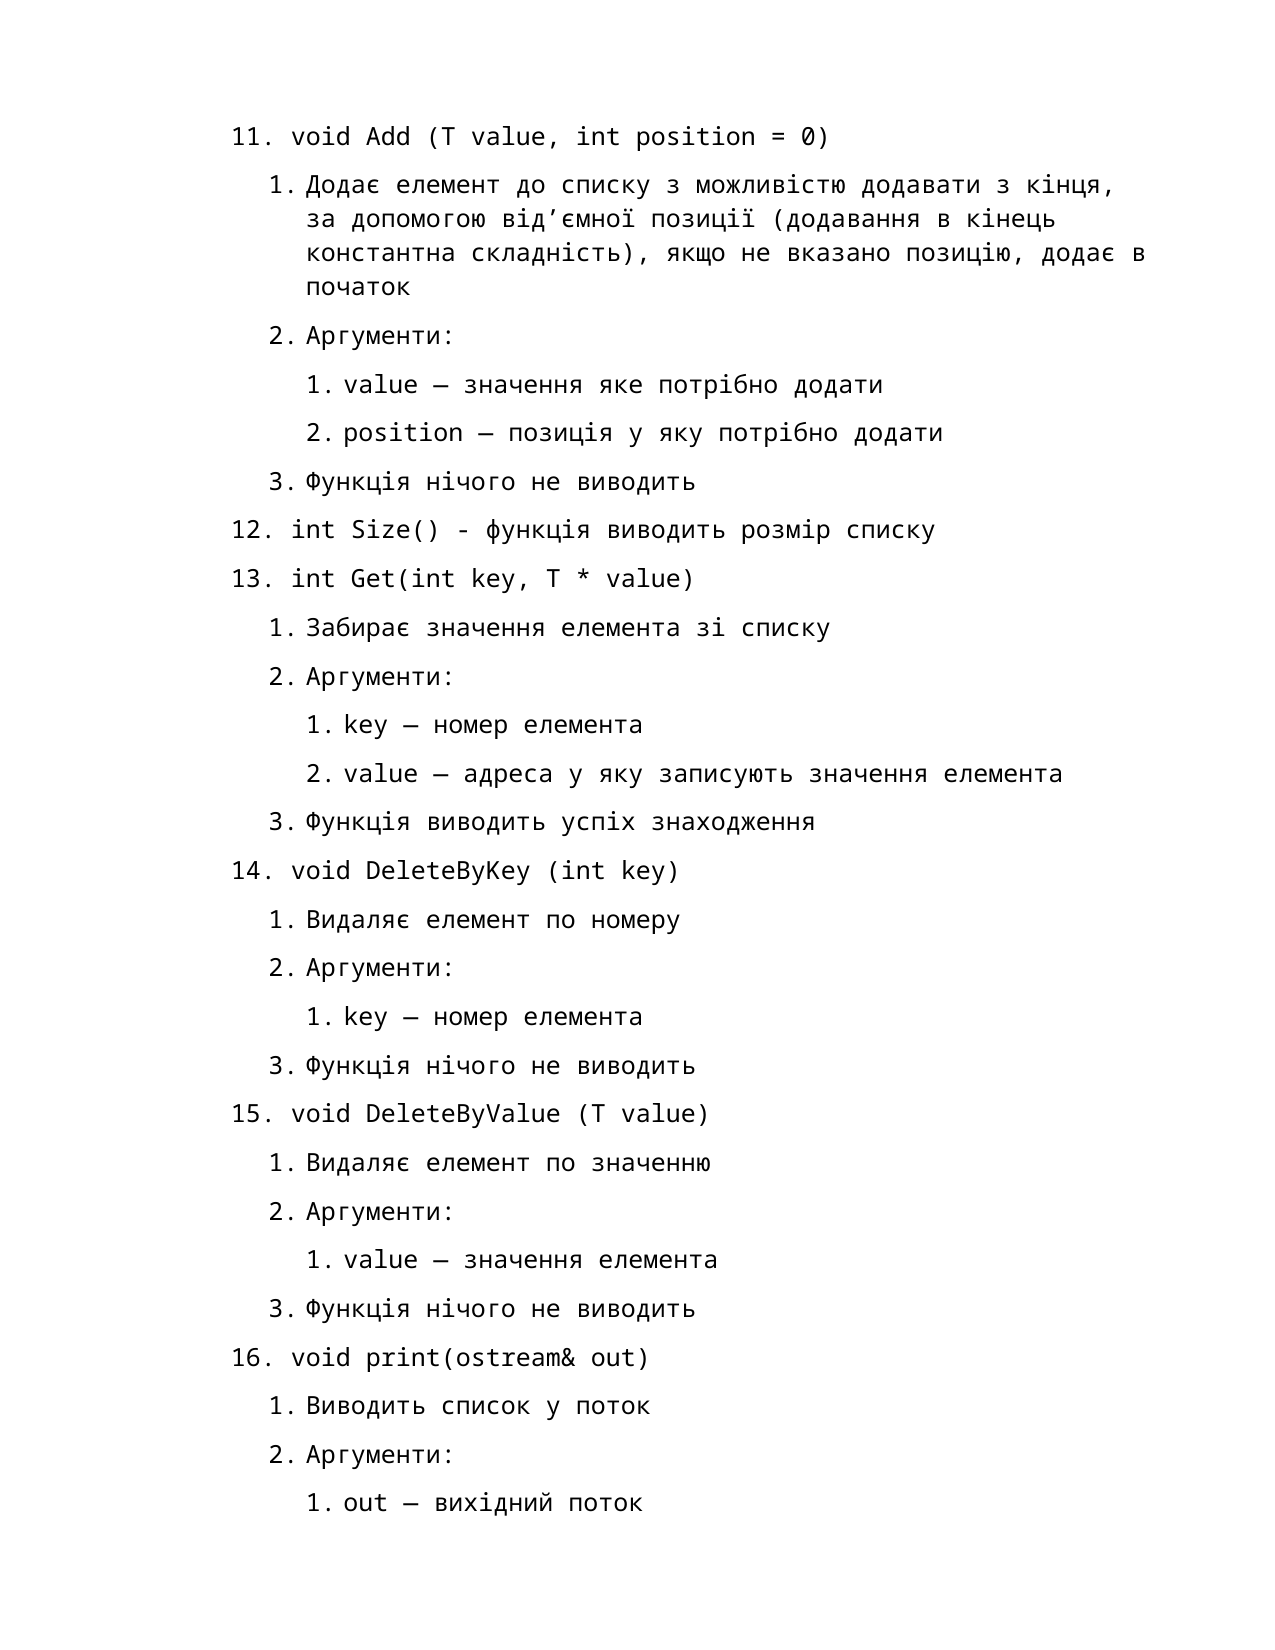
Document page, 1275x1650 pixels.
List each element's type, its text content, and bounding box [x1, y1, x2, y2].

list void Add (T value, int position = 0) [231, 118, 1157, 152]
list Функція виводить успіх знаходження [268, 804, 1157, 838]
list Додає елемент до списку з можливістю додавати з кінця, за допомогою від’ємної позиції (додавання в кінець константна складність), якщо не вказано позицію, додає в початок [268, 167, 1157, 303]
list int Get(int key, T * value) [231, 561, 1157, 595]
list Аргументи: [268, 1193, 1157, 1227]
list key — номер елемента [306, 999, 1157, 1033]
list void DeleteByKey (int key) [231, 853, 1157, 887]
list value — адреса у яку записують значення елемента [306, 755, 1157, 789]
list key — номер елемента [306, 707, 1157, 741]
list out — вихідний поток [306, 1485, 1157, 1519]
list Аргументи: [268, 950, 1157, 984]
list int Size() - функція виводить розмір списку [231, 512, 1157, 546]
list value — значення яке потрібно додати [306, 366, 1157, 400]
list Аргументи: [268, 318, 1157, 352]
list value — значення елемента [306, 1242, 1157, 1276]
list void print(ostream& out) [231, 1339, 1157, 1373]
list void DeleteByValue (T value) [231, 1096, 1157, 1130]
list Забирає значення елемента зі списку [268, 609, 1157, 643]
list position — позиція у яку потрібно додати [306, 415, 1157, 449]
list Виводить список у поток [268, 1388, 1157, 1422]
list Видаляє елемент по номеру [268, 901, 1157, 935]
list Функція нічого не виводить [268, 463, 1157, 498]
list Аргументи: [268, 658, 1157, 692]
list Аргументи: [268, 1436, 1157, 1471]
list Функція нічого не виводить [268, 1291, 1157, 1324]
list Функція нічого не виводить [268, 1047, 1157, 1081]
list Видаляє елемент по значенню [268, 1144, 1157, 1179]
